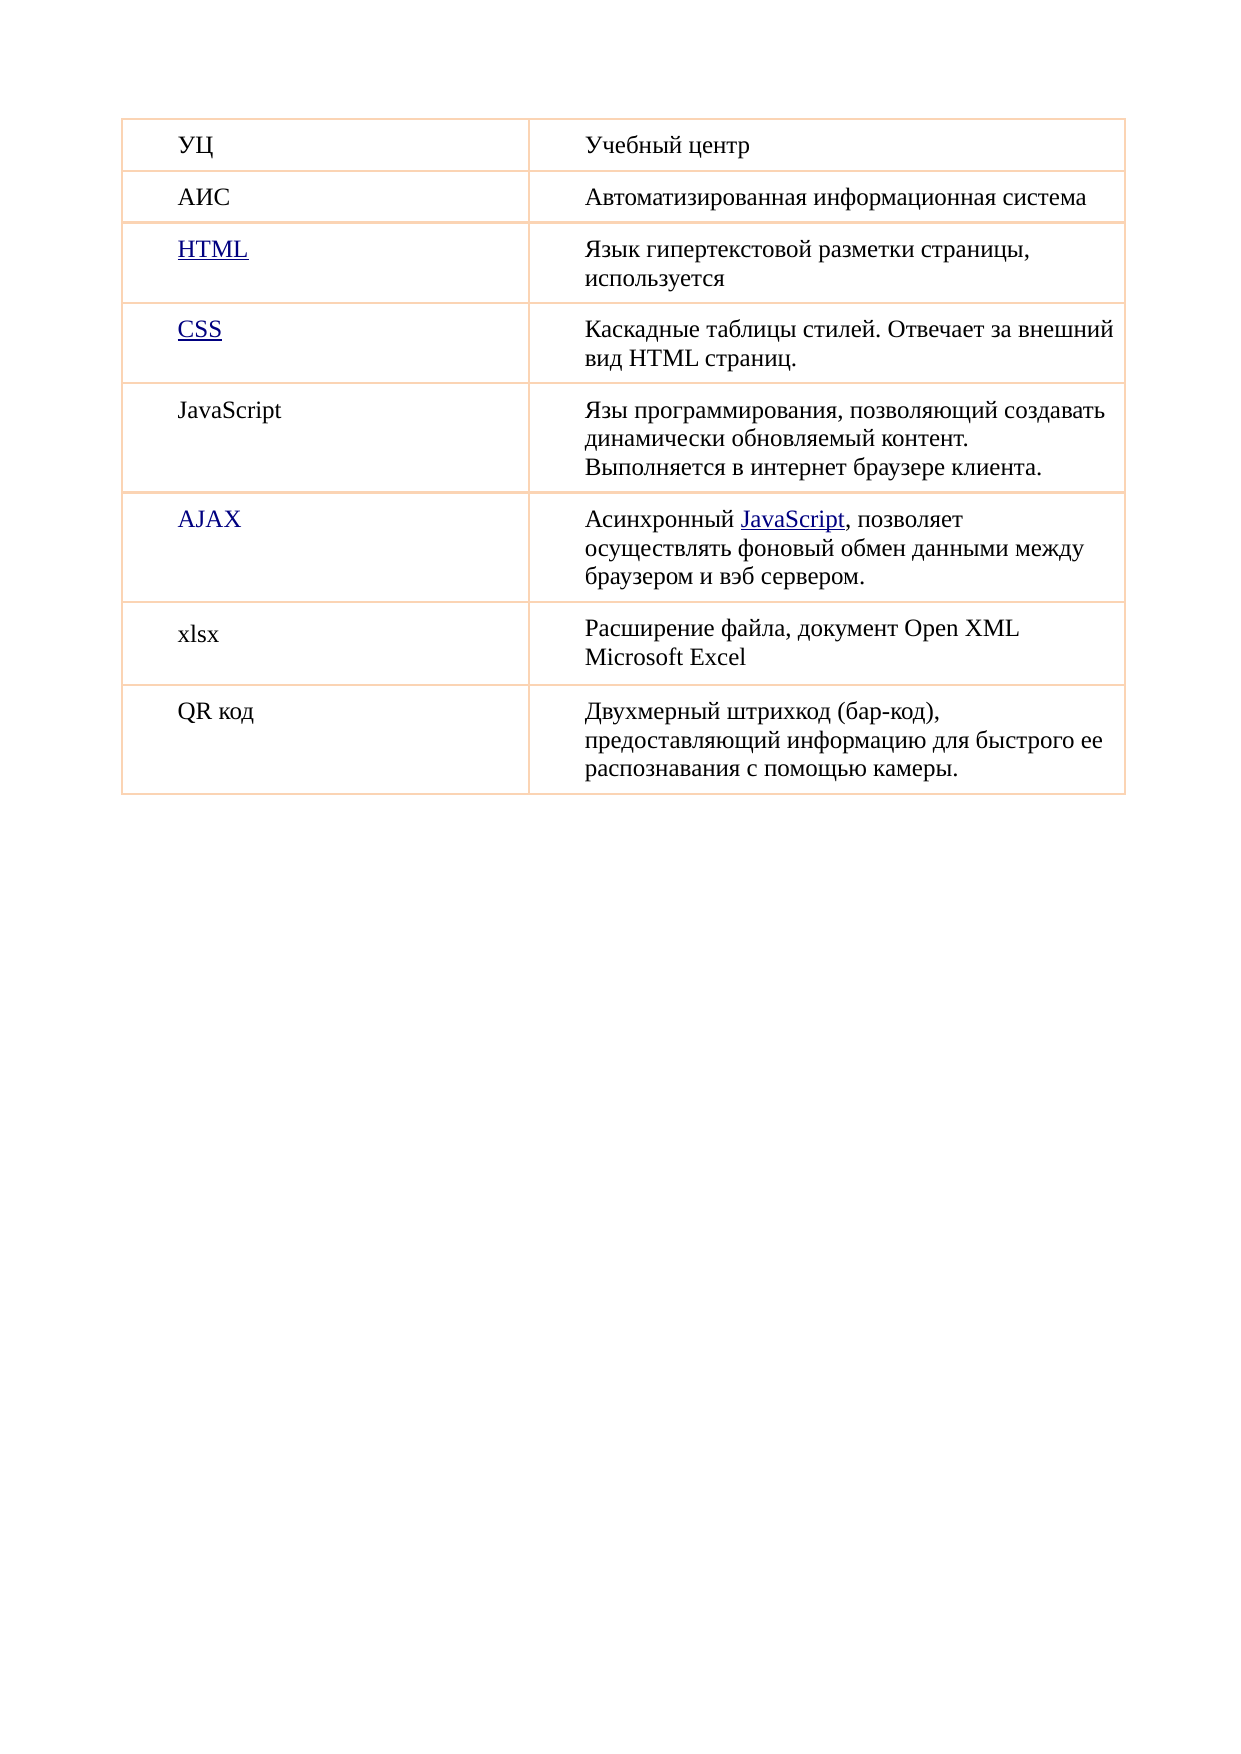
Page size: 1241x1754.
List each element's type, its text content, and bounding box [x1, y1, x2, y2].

table_cell УЦ [123, 120, 528, 170]
table_cell CSS [123, 304, 528, 382]
table_cell HTML [123, 224, 528, 302]
table_cell Двухмерный штрихкод (бар-код), предоставляющий информацию для быстрого ее распознавания с помощью камеры. [530, 686, 1124, 793]
table_cell JavaScript [123, 384, 528, 491]
table_cell Учебный центр [530, 120, 1124, 170]
table_cell Язык гипертекстовой разметки страницы, используется [530, 224, 1124, 302]
table_cell AJAX [123, 494, 528, 601]
table_cell xlsx [123, 603, 528, 683]
table_cell Автоматизированная информационная система [530, 172, 1124, 221]
table_cell Каскадные таблицы стилей. Отвечает за внешний вид HTML страниц. [530, 304, 1124, 382]
table_cell АИС [123, 172, 528, 221]
table_cell QR код [123, 686, 528, 793]
table_cell Расширение файла, документ Open XML Microsoft Excel [530, 603, 1124, 683]
table_cell Асинхронный JavaScript, позволяет осуществлять фоновый обмен данными между браузером и вэб сервером. [530, 494, 1124, 601]
table_cell Язы программирования, позволяющий создавать динамически обновляемый контент. Выполняется в интернет браузере клиента. [530, 384, 1124, 491]
